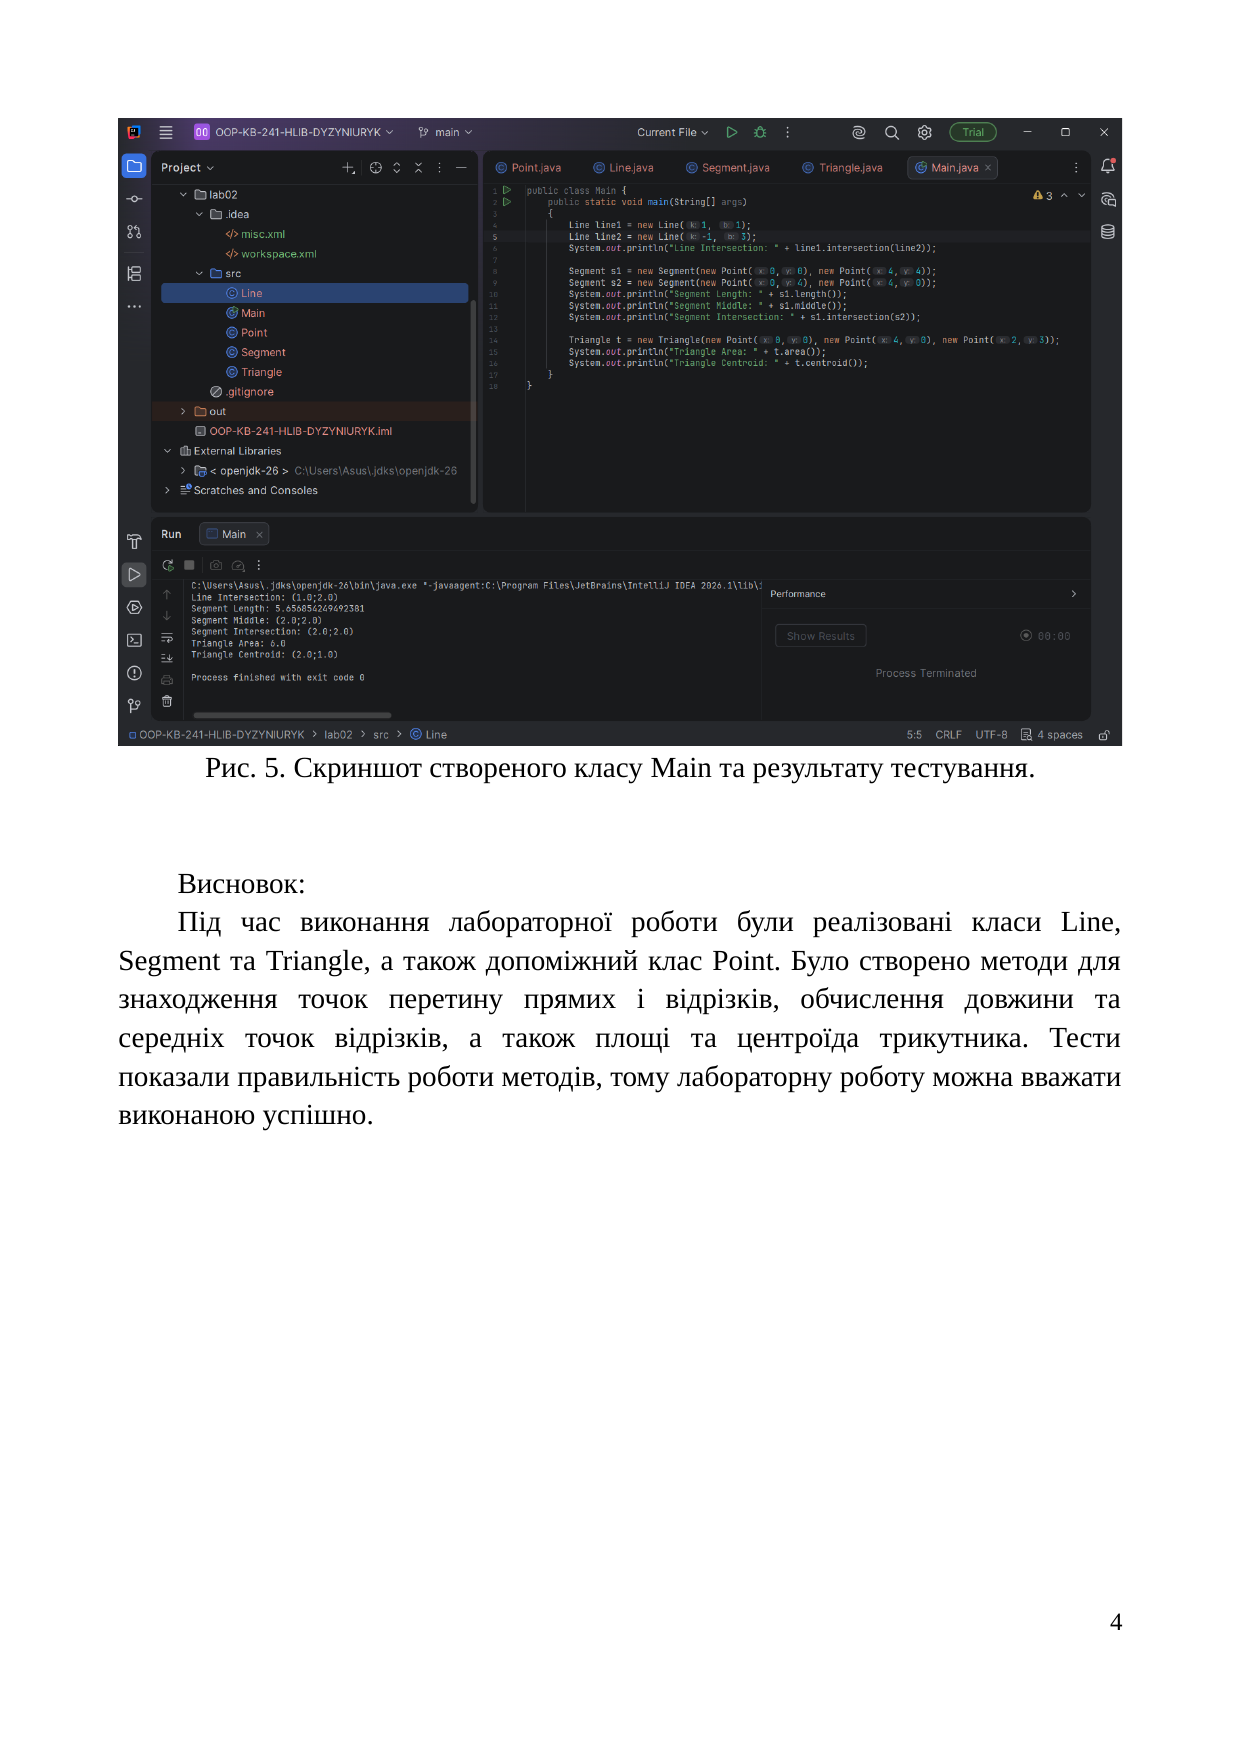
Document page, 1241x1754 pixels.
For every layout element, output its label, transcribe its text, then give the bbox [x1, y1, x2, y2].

text Під час виконання лабораторної роботи були реалізовані класи Line, Segment та Triangle, а також допоміжний клас Point. Було створено методи для знаходження точок перетину прямих і відрізків, обчислення довжини та середніх точок відрізків, а також площі та центроїда трикутника. Тести показали правильність роботи методів, тому лабораторну роботу можна вважати виконаною успішно. [118, 904, 1122, 1131]
picture [118, 118, 1123, 746]
text Рис. 5. Скриншот створеного класу Main та результату тестування. [118, 746, 1122, 784]
text Висновок: [118, 866, 1122, 899]
